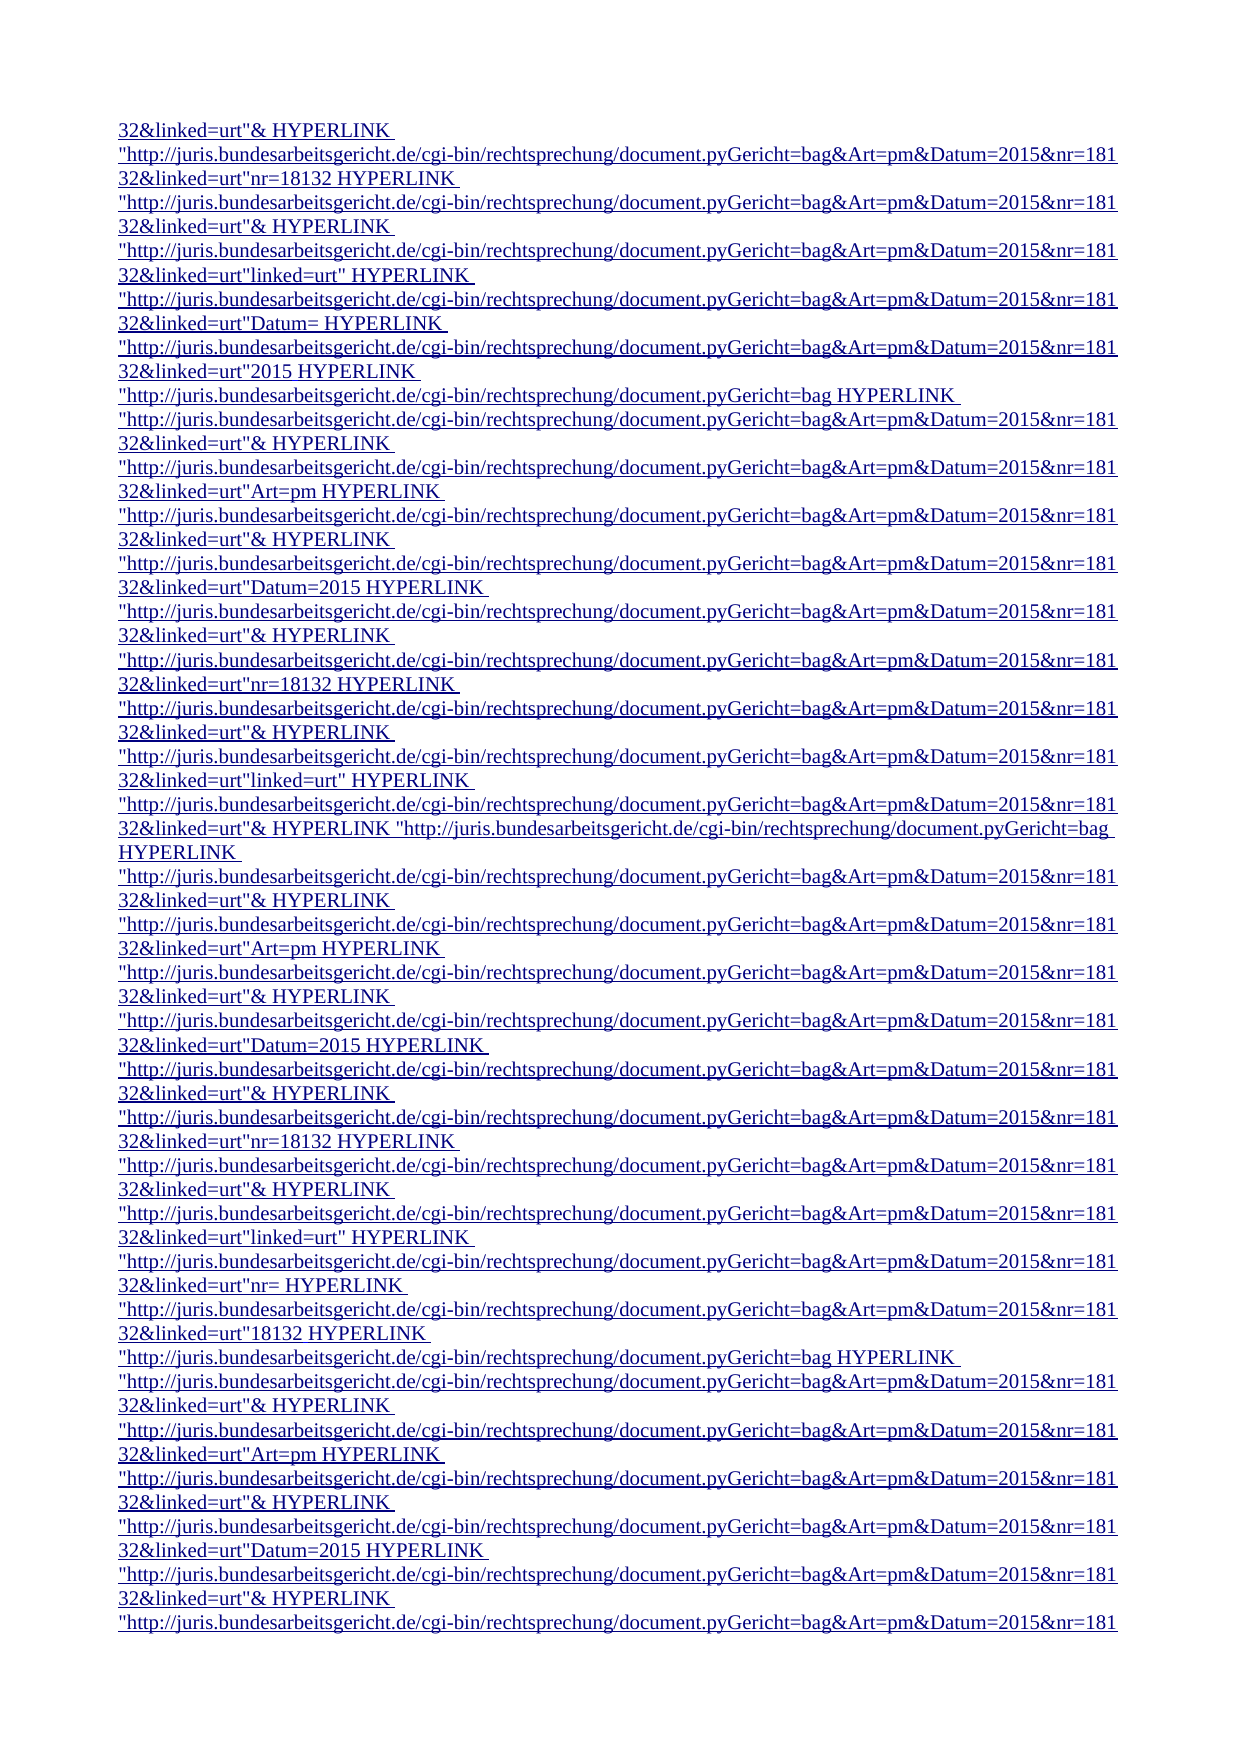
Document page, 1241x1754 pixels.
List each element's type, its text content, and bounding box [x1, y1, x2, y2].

text 32&linked=urt"& HYPERLINK "http://juris.bundesarbeitsgericht.de/cgi-bin/rechtsprechung/document.pyGericht=bag&Art=pm&Datum=2015&nr=18132&linked=urt"nr=18132 HYPERLINK "http://juris.bundesarbeitsgericht.de/cgi-bin/rechtsprechung/document.pyGericht=bag&Art=pm&Datum=2015&nr=18132&linked=urt"& HYPERLINK "http://juris.bundesarbeitsgericht.de/cgi-bin/rechtsprechung/document.pyGericht=bag&Art=pm&Datum=2015&nr=18132&linked=urt"linked=urt" HYPERLINK "http://juris.bundesarbeitsgericht.de/cgi-bin/rechtsprechung/document.pyGericht=bag&Art=pm&Datum=2015&nr=18132&linked=urt"Datum= HYPERLINK "http://juris.bundesarbeitsgericht.de/cgi-bin/rechtsprechung/document.pyGericht=bag&Art=pm&Datum=2015&nr=18132&linked=urt"2015 HYPERLINK "http://juris.bundesarbeitsgericht.de/cgi-bin/rechtsprechung/document.pyGericht=bag HYPERLINK "http://juris.bundesarbeitsgericht.de/cgi-bin/rechtsprechung/document.pyGericht=bag&Art=pm&Datum=2015&nr=18132&linked=urt"& HYPERLINK "http://juris.bundesarbeitsgericht.de/cgi-bin/rechtsprechung/document.pyGericht=bag&Art=pm&Datum=2015&nr=18132&linked=urt"Art=pm HYPERLINK "http://juris.bundesarbeitsgericht.de/cgi-bin/rechtsprechung/document.pyGericht=bag&Art=pm&Datum=2015&nr=18132&linked=urt"& HYPERLINK "http://juris.bundesarbeitsgericht.de/cgi-bin/rechtsprechung/document.pyGericht=bag&Art=pm&Datum=2015&nr=18132&linked=urt"Datum=2015 HYPERLINK "http://juris.bundesarbeitsgericht.de/cgi-bin/rechtsprechung/document.pyGericht=bag&Art=pm&Datum=2015&nr=18132&linked=urt"& HYPERLINK "http://juris.bundesarbeitsgericht.de/cgi-bin/rechtsprechung/document.pyGericht=bag&Art=pm&Datum=2015&nr=18132&linked=urt"nr=18132 HYPERLINK "http://juris.bundesarbeitsgericht.de/cgi-bin/rechtsprechung/document.pyGericht=bag&Art=pm&Datum=2015&nr=18132&linked=urt"& HYPERLINK "http://juris.bundesarbeitsgericht.de/cgi-bin/rechtsprechung/document.pyGericht=bag&Art=pm&Datum=2015&nr=18132&linked=urt"linked=urt" HYPERLINK "http://juris.bundesarbeitsgericht.de/cgi-bin/rechtsprechung/document.pyGericht=bag&Art=pm&Datum=2015&nr=18132&linked=urt"& HYPERLINK "http://juris.bundesarbeitsgericht.de/cgi-bin/rechtsprechung/document.pyGericht=bag HYPERLINK "http://juris.bundesarbeitsgericht.de/cgi-bin/rechtsprechung/document.pyGericht=bag&Art=pm&Datum=2015&nr=18132&linked=urt"& HYPERLINK "http://juris.bundesarbeitsgericht.de/cgi-bin/rechtsprechung/document.pyGericht=bag&Art=pm&Datum=2015&nr=18132&linked=urt"Art=pm HYPERLINK "http://juris.bundesarbeitsgericht.de/cgi-bin/rechtsprechung/document.pyGericht=bag&Art=pm&Datum=2015&nr=18132&linked=urt"& HYPERLINK "http://juris.bundesarbeitsgericht.de/cgi-bin/rechtsprechung/document.pyGericht=bag&Art=pm&Datum=2015&nr=18132&linked=urt"Datum=2015 HYPERLINK "http://juris.bundesarbeitsgericht.de/cgi-bin/rechtsprechung/document.pyGericht=bag&Art=pm&Datum=2015&nr=18132&linked=urt"& HYPERLINK "http://juris.bundesarbeitsgericht.de/cgi-bin/rechtsprechung/document.pyGericht=bag&Art=pm&Datum=2015&nr=18132&linked=urt"nr=18132 HYPERLINK "http://juris.bundesarbeitsgericht.de/cgi-bin/rechtsprechung/document.pyGericht=bag&Art=pm&Datum=2015&nr=18132&linked=urt"& HYPERLINK "http://juris.bundesarbeitsgericht.de/cgi-bin/rechtsprechung/document.pyGericht=bag&Art=pm&Datum=2015&nr=18132&linked=urt"linked=urt" HYPERLINK "http://juris.bundesarbeitsgericht.de/cgi-bin/rechtsprechung/document.pyGericht=bag&Art=pm&Datum=2015&nr=18132&linked=urt"nr= HYPERLINK "http://juris.bundesarbeitsgericht.de/cgi-bin/rechtsprechung/document.pyGericht=bag&Art=pm&Datum=2015&nr=18132&linked=urt"18132 HYPERLINK "http://juris.bundesarbeitsgericht.de/cgi-bin/rechtsprechung/document.pyGericht=bag HYPERLINK "http://juris.bundesarbeitsgericht.de/cgi-bin/rechtsprechung/document.pyGericht=bag&Art=pm&Datum=2015&nr=18132&linked=urt"& HYPERLINK "http://juris.bundesarbeitsgericht.de/cgi-bin/rechtsprechung/document.pyGericht=bag&Art=pm&Datum=2015&nr=18132&linked=urt"Art=pm HYPERLINK "http://juris.bundesarbeitsgericht.de/cgi-bin/rechtsprechung/document.pyGericht=bag&Art=pm&Datum=2015&nr=18132&linked=urt"& HYPERLINK "http://juris.bundesarbeitsgericht.de/cgi-bin/rechtsprechung/document.pyGericht=bag&Art=pm&Datum=2015&nr=18132&linked=urt"Datum=2015 HYPERLINK "http://juris.bundesarbeitsgericht.de/cgi-bin/rechtsprechung/document.pyGericht=bag&Art=pm&Datum=2015&nr=18132&linked=urt"& HYPERLINK "http://juris.bundesarbeitsgericht.de/cgi-bin/rechtsprechung/document.pyGericht=bag&Art=pm&Datum=2015&nr=181 [118, 118, 1122, 1634]
